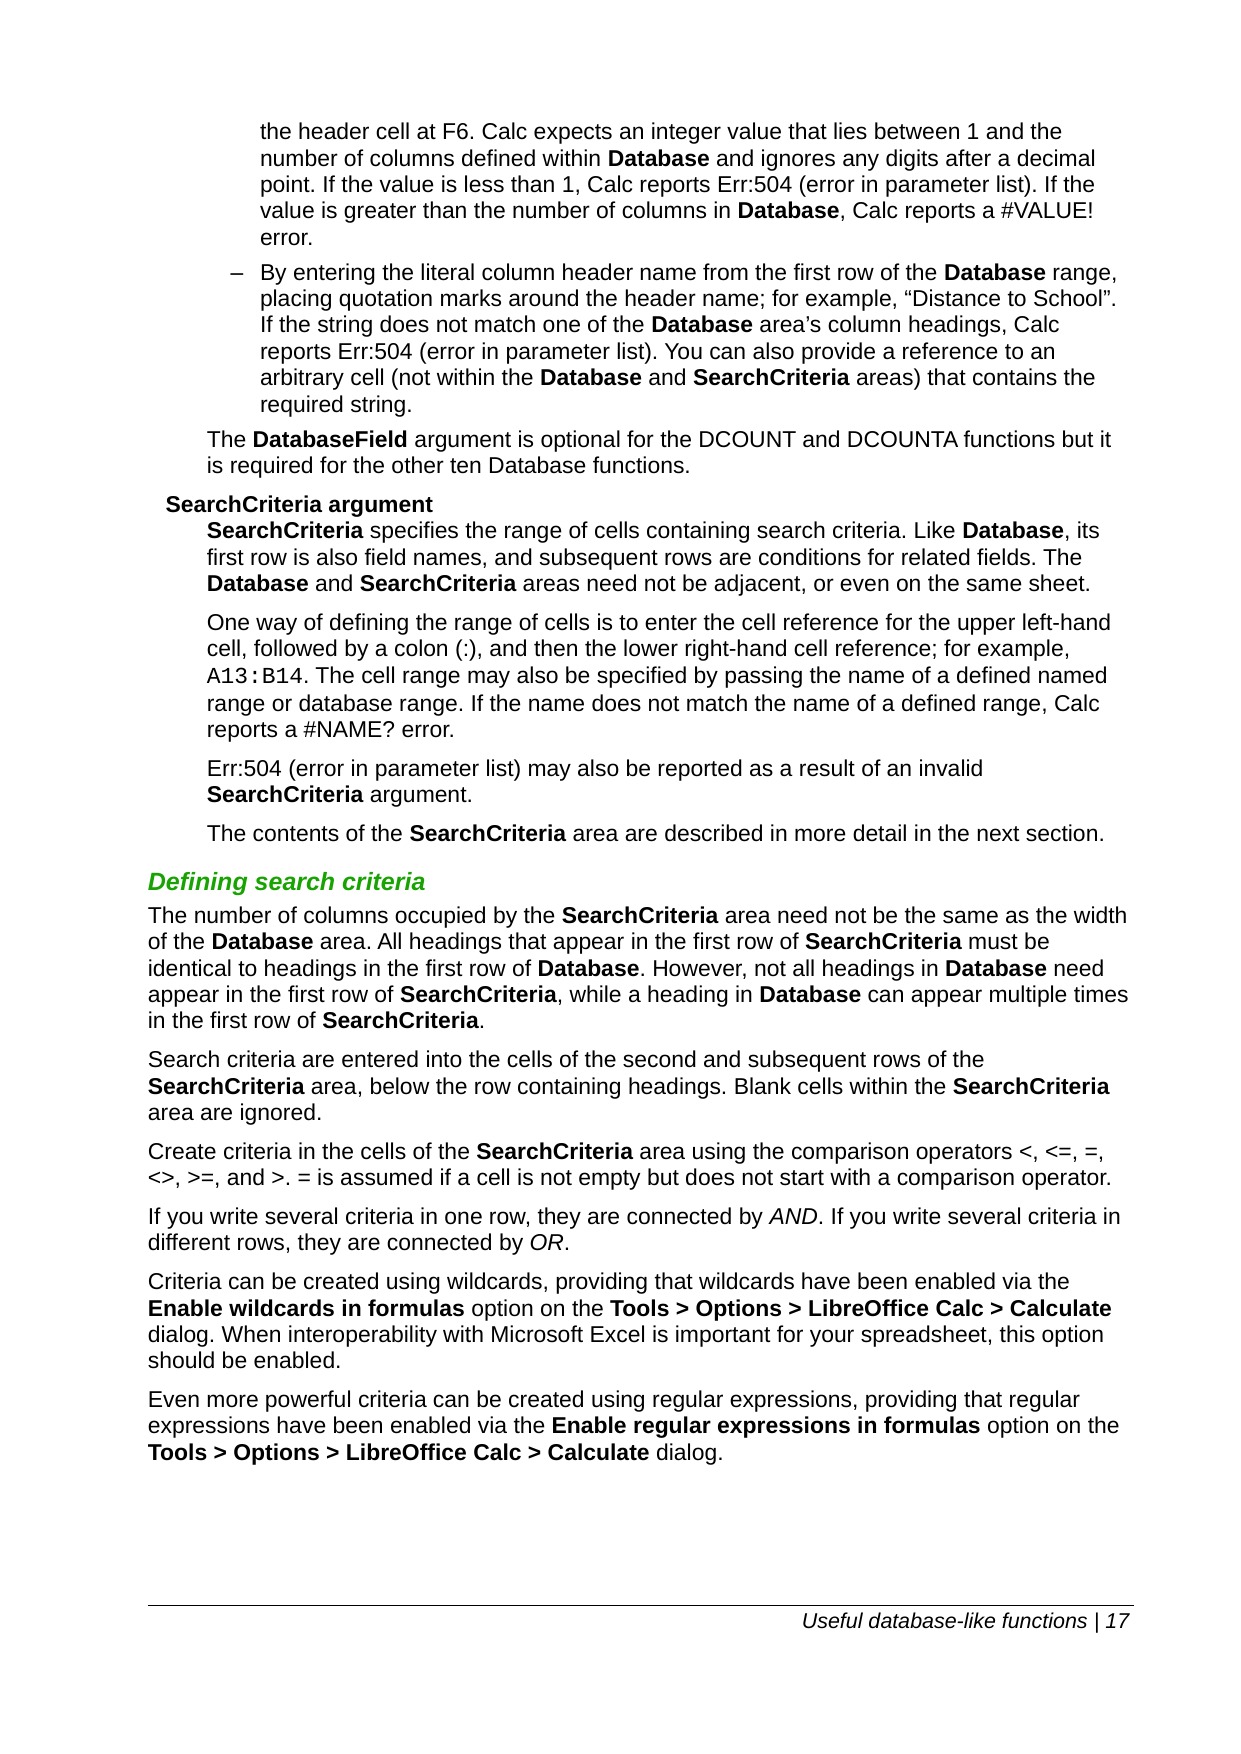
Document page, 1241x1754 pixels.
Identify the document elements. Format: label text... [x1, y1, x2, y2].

text Criteria can be created using wildcards, providing that wildcards have been enabled via the Enable wildcards in formulas option on the Tools > Options > LibreOffice Calc > Calculate dialog. When interoperability with Microsoft Excel is important for your spreadsheet, this option should be enabled. [148, 1268, 1134, 1374]
text If you write several criteria in one row, they are connected by AND. If you write several criteria in different rows, they are connected by OR. [148, 1203, 1134, 1256]
text SearchCriteria specifies the range of cells containing search criteria. Like Database, its first row is also field names, and subsequent rows are conditions for related fields. The Database and SearchCriteria areas need not be adjacent, or even on the same sheet. [207, 517, 1134, 596]
text The contents of the SearchCriteria area are described in more detail in the next section. [207, 820, 1134, 847]
list By entering the literal column header name from the first row of the Database range, placing quotation marks around the header name; for example, “Distance to School”. If the string does not match one of the Database area’s column headings, Calc reports Err:504 (error in parameter list). You can also provide a reference to an arbitrary cell (not within the Database and SearchCriteria areas) that contains the required string. [230, 259, 1134, 417]
subtitle Defining search criteria [148, 867, 1134, 896]
text Even more powerful criteria can be created using regular expressions, providing that regular expressions have been enabled via the Enable regular expressions in formulas option on the Tools > Options > LibreOffice Calc > Calculate dialog. [148, 1386, 1134, 1465]
text Err:504 (error in parameter list) may also be reported as a result of an invalid SearchCriteria argument. [207, 755, 1134, 808]
text The DatabaseField argument is optional for the DCOUNT and DCOUNTA functions but it is required for the other ten Database functions. [207, 426, 1134, 478]
text Create criteria in the cells of the SearchCriteria area using the comparison operators <, <=, =, <>, >=, and >. = is assumed if a cell is not empty but does not start with a comparison operator. [148, 1138, 1134, 1191]
text The number of columns occupied by the SearchCriteria area need not be the same as the width of the Database area. All headings that appear in the first row of SearchCriteria must be identical to headings in the first row of Database. However, not all headings in Database need appear in the first row of SearchCriteria, while a heading in Database can appear multiple times in the first row of SearchCriteria. [148, 902, 1134, 1034]
list the header cell at F6. Calc expects an integer value that lies between 1 and the number of columns defined within Database and ignores any digits after a decimal point. If the value is less than 1, Calc reports Err:504 (error in parameter list). If the value is greater than the number of columns in Database, Calc reports a #VALUE! error. [230, 118, 1134, 250]
text One way of defining the range of cells is to enter the cell reference for the upper left-hand cell, followed by a colon (:), and then the lower right-hand cell reference; for example, A13:B14. The cell range may also be specified by passing the name of a defined named range or database range. If the name does not match the name of a defined range, Calc reports a #NAME? error. [207, 609, 1134, 743]
text SearchCriteria argument [165, 491, 1134, 517]
text Search criteria are entered into the cells of the second and subsequent rows of the SearchCriteria area, below the row containing headings. Blank cells within the SearchCriteria area are ignored. [148, 1046, 1134, 1125]
